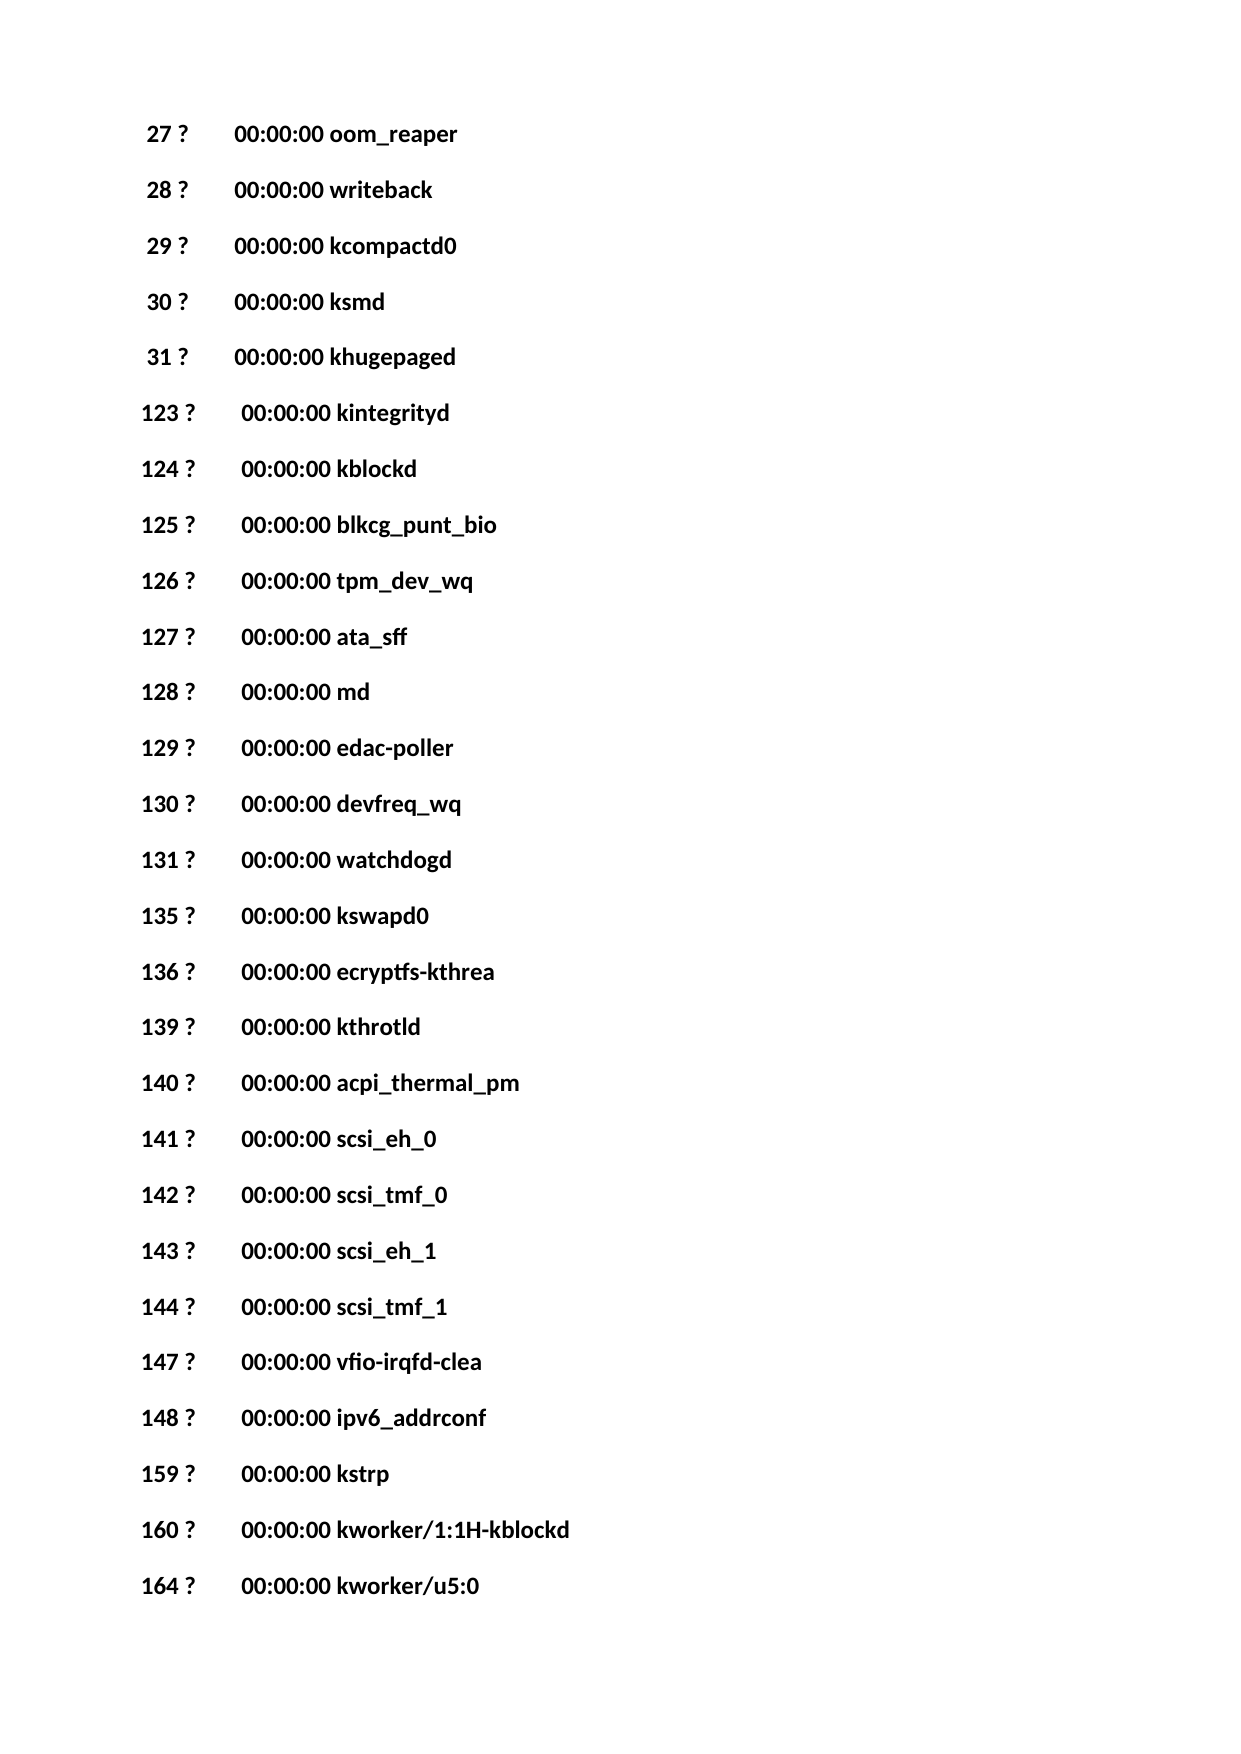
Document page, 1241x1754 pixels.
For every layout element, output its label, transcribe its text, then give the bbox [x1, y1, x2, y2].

text 159 ? 00:00:00 kstrp [118, 1458, 1122, 1489]
text 164 ? 00:00:00 kworker/u5:0 [118, 1570, 1122, 1600]
text 124 ? 00:00:00 kblockd [118, 453, 1122, 484]
text 144 ? 00:00:00 scsi_tmf_1 [118, 1291, 1122, 1321]
text 131 ? 00:00:00 watchdogd [118, 844, 1122, 874]
text 29 ? 00:00:00 kcompactd0 [118, 230, 1122, 260]
text 130 ? 00:00:00 devfreq_wq [118, 788, 1122, 819]
text 147 ? 00:00:00 vfio-irqfd-clea [118, 1346, 1122, 1377]
text 148 ? 00:00:00 ipv6_addrconf [118, 1402, 1122, 1433]
text 28 ? 00:00:00 writeback [118, 174, 1122, 204]
text 142 ? 00:00:00 scsi_tmf_0 [118, 1179, 1122, 1209]
text 143 ? 00:00:00 scsi_eh_1 [118, 1235, 1122, 1265]
text 140 ? 00:00:00 acpi_thermal_pm [118, 1067, 1122, 1098]
text 129 ? 00:00:00 edac-poller [118, 732, 1122, 763]
text 30 ? 00:00:00 ksmd [118, 286, 1122, 316]
text 123 ? 00:00:00 kintegrityd [118, 397, 1122, 428]
text 160 ? 00:00:00 kworker/1:1H-kblockd [118, 1514, 1122, 1544]
text 27 ? 00:00:00 oom_reaper [118, 118, 1122, 149]
text 126 ? 00:00:00 tpm_dev_wq [118, 565, 1122, 595]
text 136 ? 00:00:00 ecryptfs-kthrea [118, 956, 1122, 986]
text 139 ? 00:00:00 kthrotld [118, 1011, 1122, 1042]
text 125 ? 00:00:00 blkcg_punt_bio [118, 509, 1122, 539]
text 128 ? 00:00:00 md [118, 676, 1122, 707]
text 127 ? 00:00:00 ata_sff [118, 621, 1122, 651]
text 141 ? 00:00:00 scsi_eh_0 [118, 1123, 1122, 1154]
text 135 ? 00:00:00 kswapd0 [118, 900, 1122, 930]
text 31 ? 00:00:00 khugepaged [118, 341, 1122, 372]
